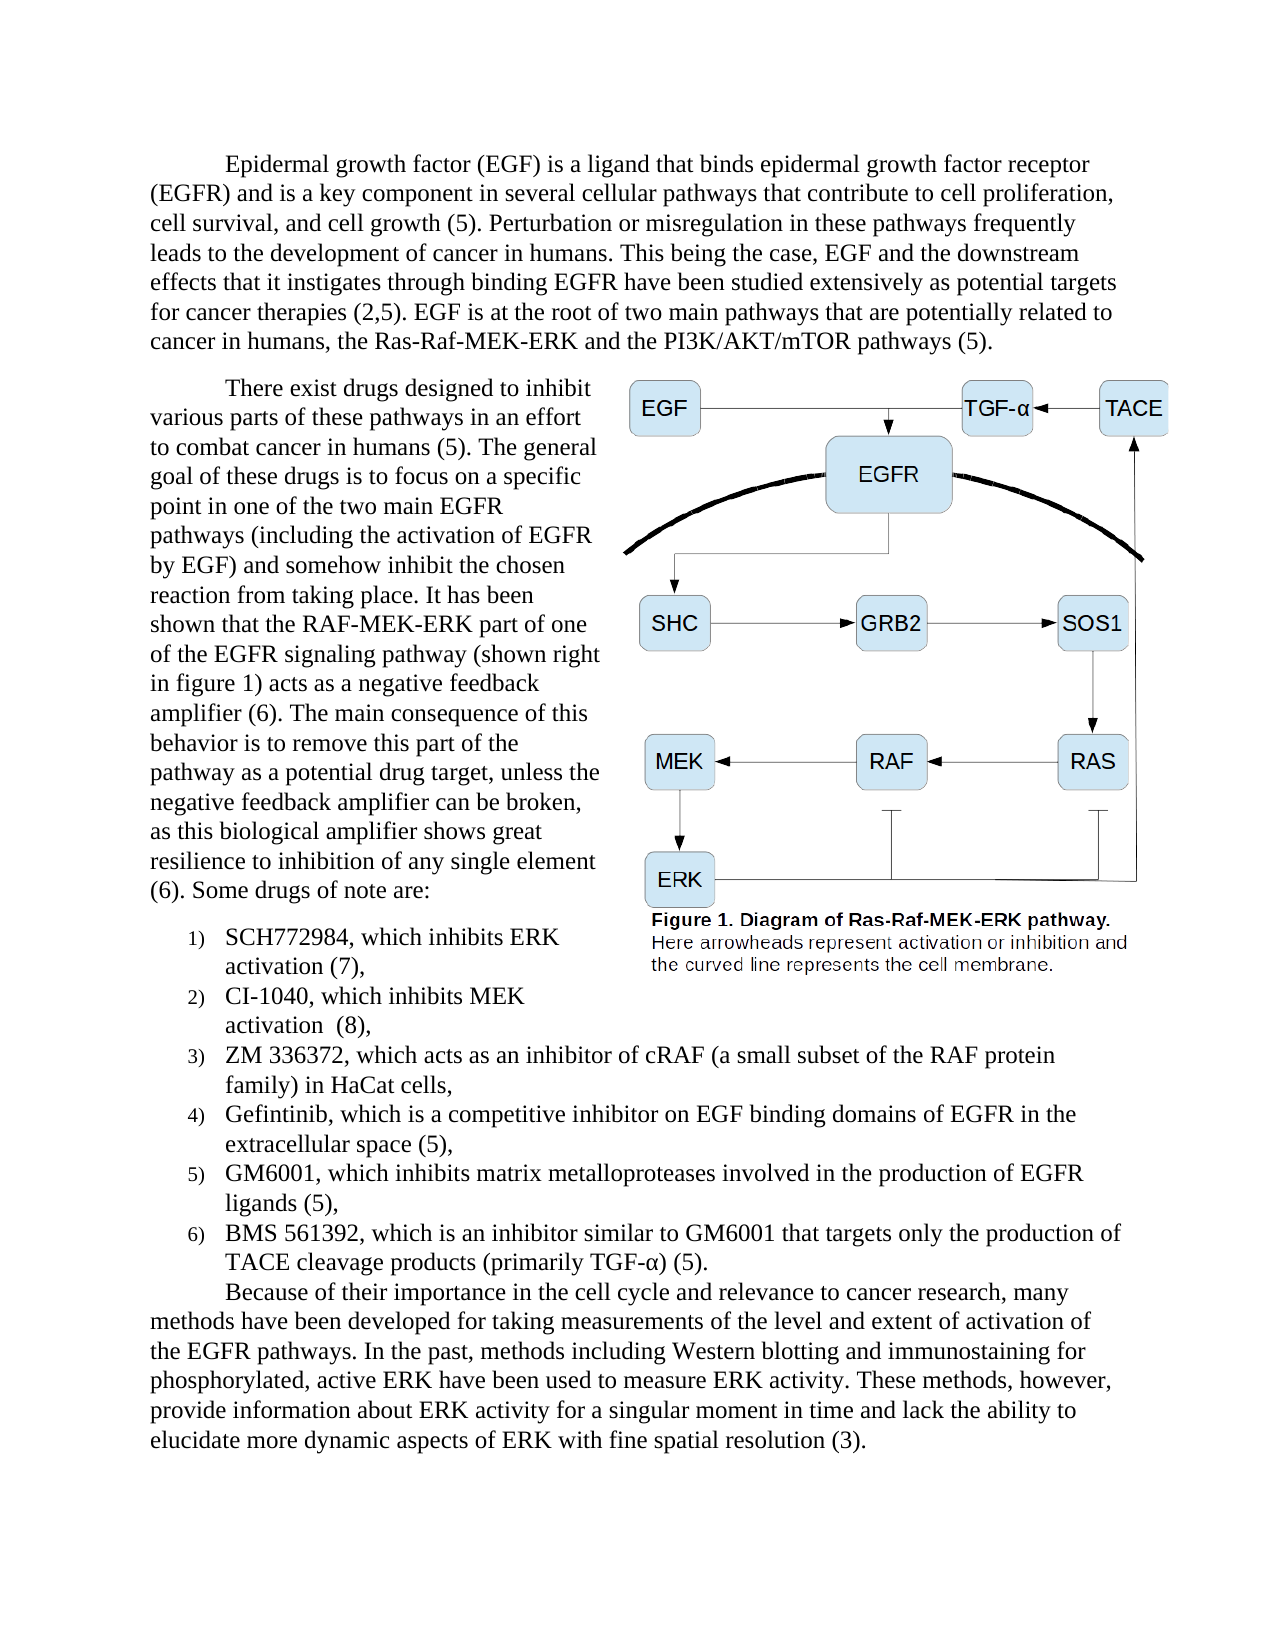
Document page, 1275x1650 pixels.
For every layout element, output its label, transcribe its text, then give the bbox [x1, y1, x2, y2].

list ZM 336372, which acts as an inhibitor of cRAF (a small subset of the RAF protein family) in HaCat cells, [187, 1041, 1125, 1098]
list BMS 561392, which is an inhibitor similar to GM6001 that targets only the production of TACE cleavage products (primarily TGF-α) (5). [187, 1219, 1125, 1276]
text Because of their importance in the cell cycle and relevance to cancer research, many methods have been developed for taking measurements of the level and extent of activation of the EGFR pathways. In the past, methods including Western blotting and immunostaining for phosphorylated, active ERK have been used to measure ERK activity. These methods, however, provide information about ERK activity for a singular moment in time and lack the ability to elucidate more dynamic aspects of ERK with fine spatial resolution (3). [150, 1278, 1125, 1453]
text Epidermal growth factor (EGF) is a ligand that binds epidermal growth factor receptor (EGFR) and is a key component in several cellular pathways that contribute to cell proliferation, cell survival, and cell growth (5). Perturbation or misregulation in these pathways frequently leads to the development of cancer in humans. This being the case, EGF and the downstream effects that it instigates through binding EGFR have been studied extensively as potential targets for cancer therapies (2,5). EGF is at the root of two main pathways that are potentially related to cancer in humans, the Ras-Raf-MEK-ERK and the PI3K/AKT/mTOR pathways (5). [150, 150, 1125, 355]
picture [621, 380, 1169, 979]
list CI-1040, which inhibits MEK activation (8), [187, 982, 1125, 1039]
list GM6001, which inhibits matrix metalloproteases involved in the production of EGFR ligands (5), [187, 1159, 1125, 1217]
text There exist drugs designed to inhibit various parts of these pathways in an effort to combat cancer in humans (5). The general goal of these drugs is to focus on a specific point in one of the two main EGFR pathways (including the activation of EGFR by EGF) and somehow inhibit the chosen reaction from taking place. It has been shown that the RAF-MEK-ERK part of one of the EGFR signaling pathway (shown right in figure 1) acts as a negative feedback amplifier (6). The main consequence of this behavior is to remove this part of the pathway as a potential drug target, unless the negative feedback amplifier can be broken, as this biological amplifier shows great resilience to inhibition of any single element (6). Some drugs of note are: [150, 374, 1125, 904]
list Gefintinib, which is a competitive inhibitor on EGF binding domains of EGFR in the extracellular space (5), [187, 1100, 1125, 1158]
list SCH772984, which inhibits ERK activation (7), [187, 923, 1125, 980]
